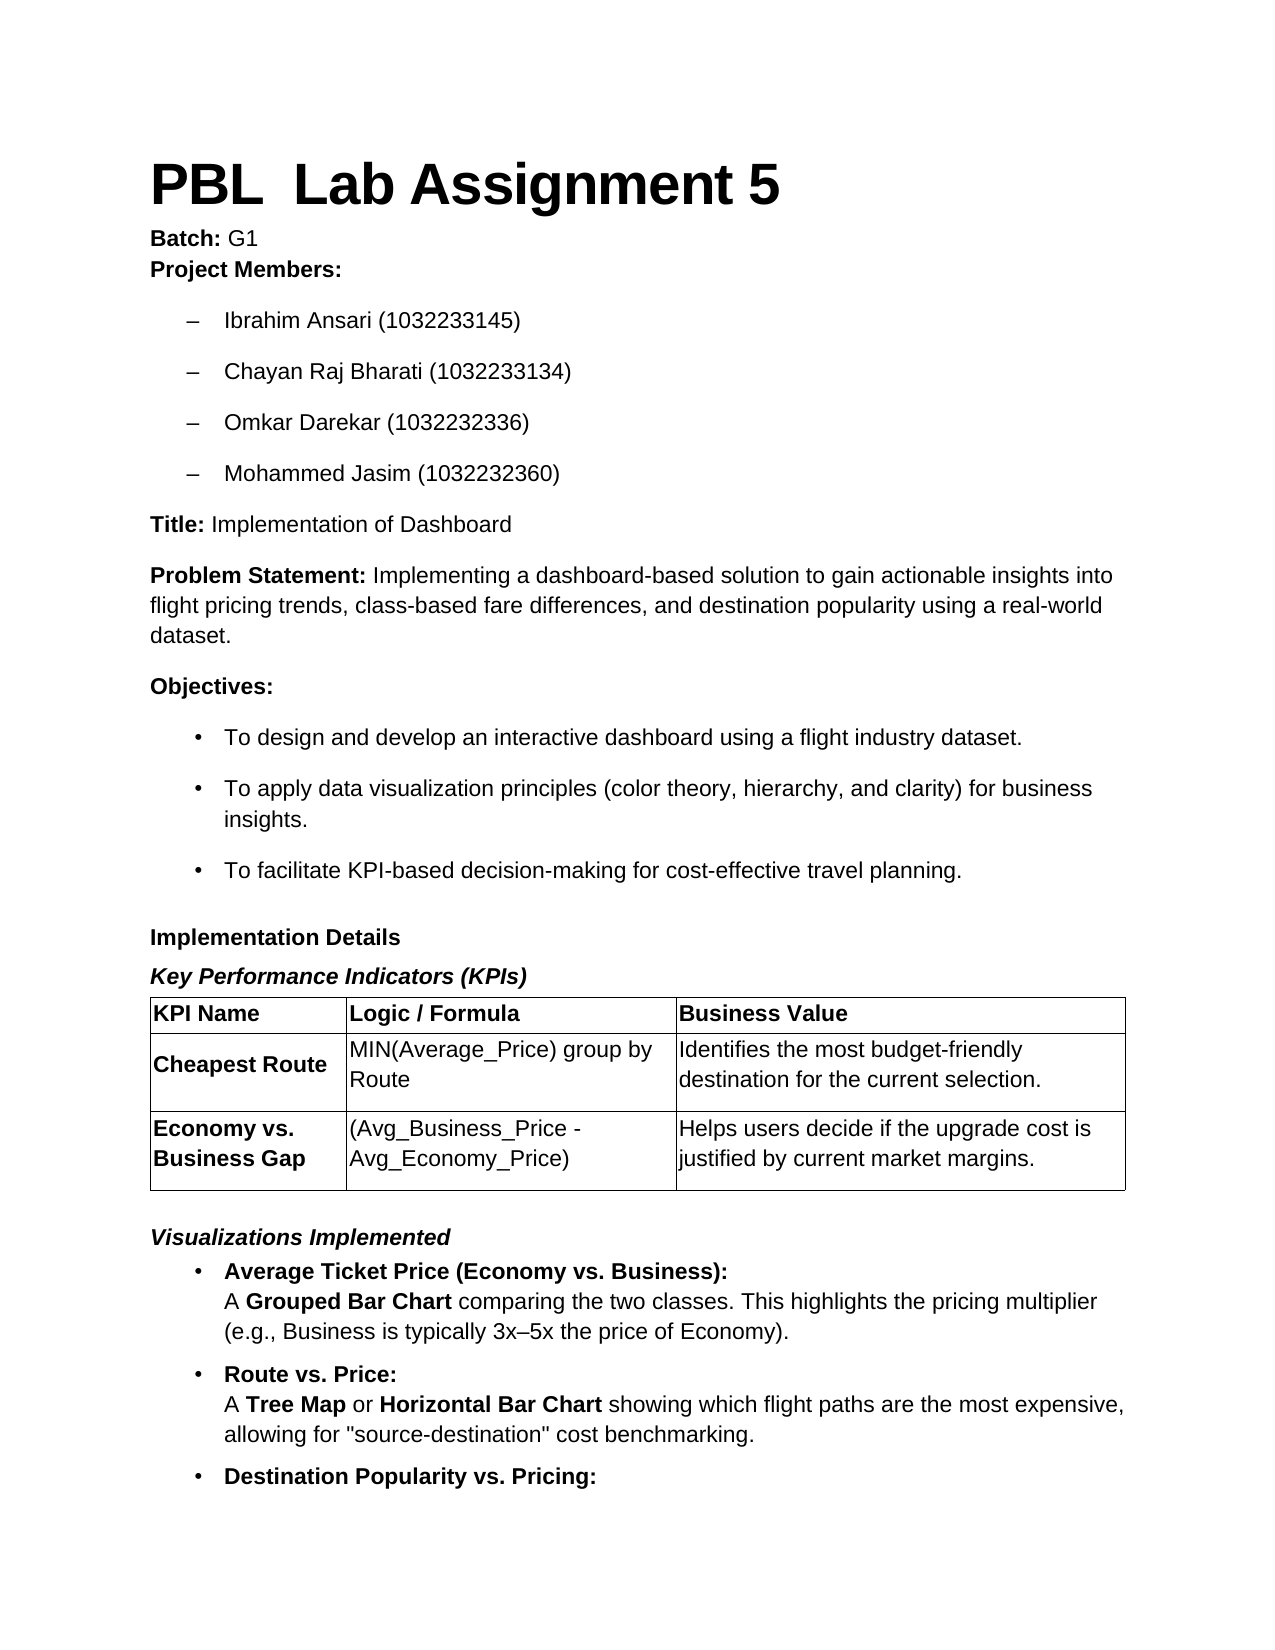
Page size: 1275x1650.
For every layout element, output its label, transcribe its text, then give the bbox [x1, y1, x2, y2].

table_cell Economy vs. Business Gap [151, 1112, 346, 1190]
table_cell Helps users decide if the upgrade cost is justified by current market margins. [677, 1112, 1125, 1190]
text Problem Statement: Implementing a dashboard-based solution to gain actionable insights into flight pricing trends, class-based fare differences, and destination popularity using a real-world dataset. [150, 562, 1125, 649]
table_header Business Value [677, 998, 1125, 1033]
text Title: Implementation of Dashboard [150, 511, 1125, 537]
list Destination Popularity vs. Pricing: [194, 1463, 1125, 1490]
table_cell MIN(Average_Price) group by Route [347, 1034, 676, 1111]
list Omkar Darekar (1032232336) [186, 409, 1125, 435]
list To design and develop an interactive dashboard using a flight industry dataset. [194, 724, 1125, 751]
subtitle Objectives: [150, 673, 1125, 700]
table_header Logic / Formula [347, 998, 676, 1033]
list Ibrahim Ansari (1032233145) [186, 307, 1125, 333]
title PBL Lab Assignment 5 [150, 150, 1125, 217]
list Chayan Raj Bharati (1032233134) [186, 358, 1125, 384]
list Route vs. Price: A Tree Map or Horizontal Bar Chart showing which flight paths are the most expensive, allowing for "source-destination" cost benchmarking. [194, 1361, 1125, 1447]
list Average Ticket Price (Economy vs. Business): A Grouped Bar Chart comparing the two classes. This highlights the pricing multiplier (e.g., Business is typically 3x–5x the price of Economy). [194, 1258, 1125, 1345]
subtitle Visualizations Implemented [150, 1224, 1125, 1251]
list Mohammed Jasim (1032232360) [186, 460, 1125, 486]
table_cell Cheapest Route [151, 1034, 346, 1111]
list To facilitate KPI-based decision-making for cost-effective travel planning. [194, 857, 1125, 883]
subtitle Key Performance Indicators (KPIs) [150, 963, 1125, 989]
text Batch: G1 Project Members: [150, 225, 1125, 282]
subtitle Implementation Details [150, 924, 1125, 951]
table_header KPI Name [151, 998, 346, 1033]
table_cell Identifies the most budget-friendly destination for the current selection. [677, 1034, 1125, 1111]
table_cell (Avg_Business_Price - Avg_Economy_Price) [347, 1112, 676, 1190]
list To apply data visualization principles (color theory, hierarchy, and clarity) for business insights. [194, 775, 1125, 832]
